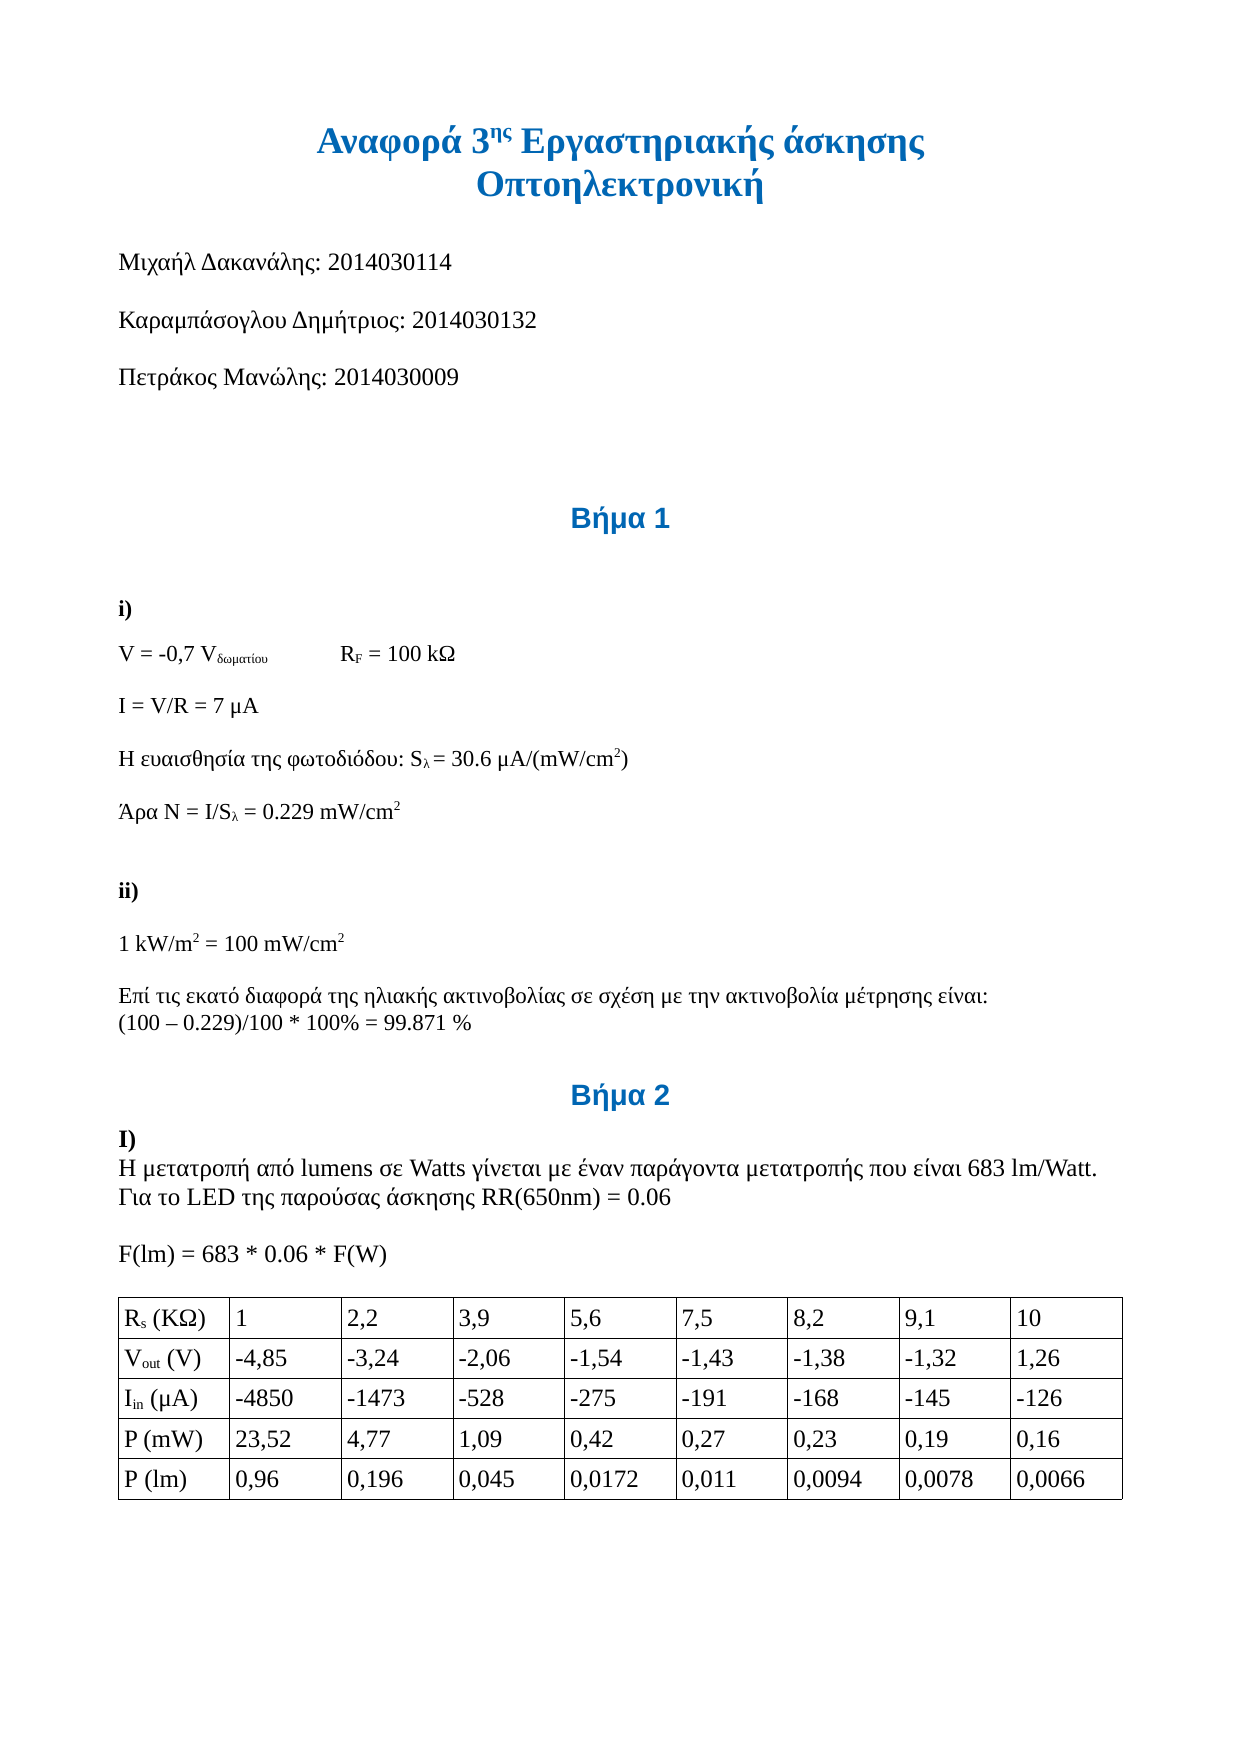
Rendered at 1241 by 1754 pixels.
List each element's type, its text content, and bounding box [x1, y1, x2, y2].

text (100 – 0.229)/100 * 100% = 99.871 % [118, 1009, 1122, 1035]
table_cell 0,196 [342, 1459, 453, 1499]
text Επί τις εκατό διαφορά της ηλιακής ακτινοβολίας σε σχέση με την ακτινοβολία μέτρησης είναι: [118, 982, 1122, 1009]
table_cell 0,0172 [565, 1459, 676, 1499]
table_header 1 [230, 1298, 341, 1337]
table_cell Vout (V) [119, 1339, 229, 1378]
subtitle Βήμα 1 [118, 501, 1122, 535]
table_cell 0,96 [230, 1459, 341, 1499]
text 1 kW/m2 = 100 mW/cm2 [118, 929, 1122, 956]
table_cell 0,16 [1011, 1419, 1122, 1458]
text Μιχαήλ Δακανάλης: 2014030114 [118, 247, 1122, 276]
table_cell 0,19 [900, 1419, 1010, 1458]
table_header 2,2 [342, 1298, 453, 1337]
table_cell -528 [454, 1379, 564, 1418]
subtitle Βήμα 2 [118, 1078, 1122, 1112]
text V = -0,7 Vδωματίου RF = 100 kΩ [118, 640, 1122, 666]
table_cell -3,24 [342, 1339, 453, 1378]
table_cell -2,06 [454, 1339, 564, 1378]
table_cell 0,23 [788, 1419, 899, 1458]
table_cell 23,52 [230, 1419, 341, 1458]
table_cell 0,0066 [1011, 1459, 1122, 1499]
table_cell -145 [900, 1379, 1010, 1418]
table_cell -4,85 [230, 1339, 341, 1378]
text I) [118, 1124, 1122, 1153]
table_header Rs (KΩ) [119, 1298, 229, 1337]
table_cell -1473 [342, 1379, 453, 1418]
table_header 7,5 [677, 1298, 787, 1337]
table_cell -168 [788, 1379, 899, 1418]
table_cell -1,43 [677, 1339, 787, 1378]
table_cell -191 [677, 1379, 787, 1418]
text Αναφορά 3η­­ς Εργαστηριακής άσκησης [118, 118, 1122, 161]
table_header 5,6 [565, 1298, 676, 1337]
text F(lm) = 683 * 0.06 * F(W) [118, 1239, 1122, 1268]
text Πετράκος Μανώλης: 2014030009 [118, 362, 1122, 391]
table_cell 1,26 [1011, 1339, 1122, 1378]
table_cell -4850 [230, 1379, 341, 1418]
table_cell 0,42 [565, 1419, 676, 1458]
table_cell 0,011 [677, 1459, 787, 1499]
table_cell -1,54 [565, 1339, 676, 1378]
text Η ευαισθησία της φωτοδιόδου: Sλ = 30.6 μΑ/(mW/cm2) [118, 745, 1122, 771]
table_cell P (mW) [119, 1419, 229, 1458]
text ii) [118, 877, 1122, 903]
table_cell -275 [565, 1379, 676, 1418]
table_header 3,9 [454, 1298, 564, 1337]
table_header 9,1 [900, 1298, 1010, 1337]
table_header 8,2 [788, 1298, 899, 1337]
text Ι = V/R = 7 μΑ [118, 692, 1122, 719]
table_header 10 [1011, 1298, 1122, 1337]
text Καραμπάσογλου Δημήτριος: 2014030132 [118, 305, 1122, 334]
table_cell Iin (μΑ) [119, 1379, 229, 1418]
text Η μετατροπή από lumens σε Watts γίνεται με έναν παράγοντα μετατροπής που είναι 683 lm/Watt. Για το LED της παρούσας άσκησης RR(650nm) = 0.06 [118, 1153, 1122, 1211]
table_cell -126 [1011, 1379, 1122, 1418]
table_cell -1,32 [900, 1339, 1010, 1378]
table_cell 0,045 [454, 1459, 564, 1499]
text i) [118, 595, 1122, 621]
table_cell P (lm) [119, 1459, 229, 1499]
table_cell 0,0094 [788, 1459, 899, 1499]
table_cell 0,27 [677, 1419, 787, 1458]
table_cell -1,38 [788, 1339, 899, 1378]
table_cell 1,09 [454, 1419, 564, 1458]
table_cell 4,77 [342, 1419, 453, 1458]
text Άρα Ν = Ι/Sλ = 0.229 mW/cm2 [118, 798, 1122, 824]
table_cell 0,0078 [900, 1459, 1010, 1499]
text Οπτοηλεκτρονική [118, 161, 1122, 204]
